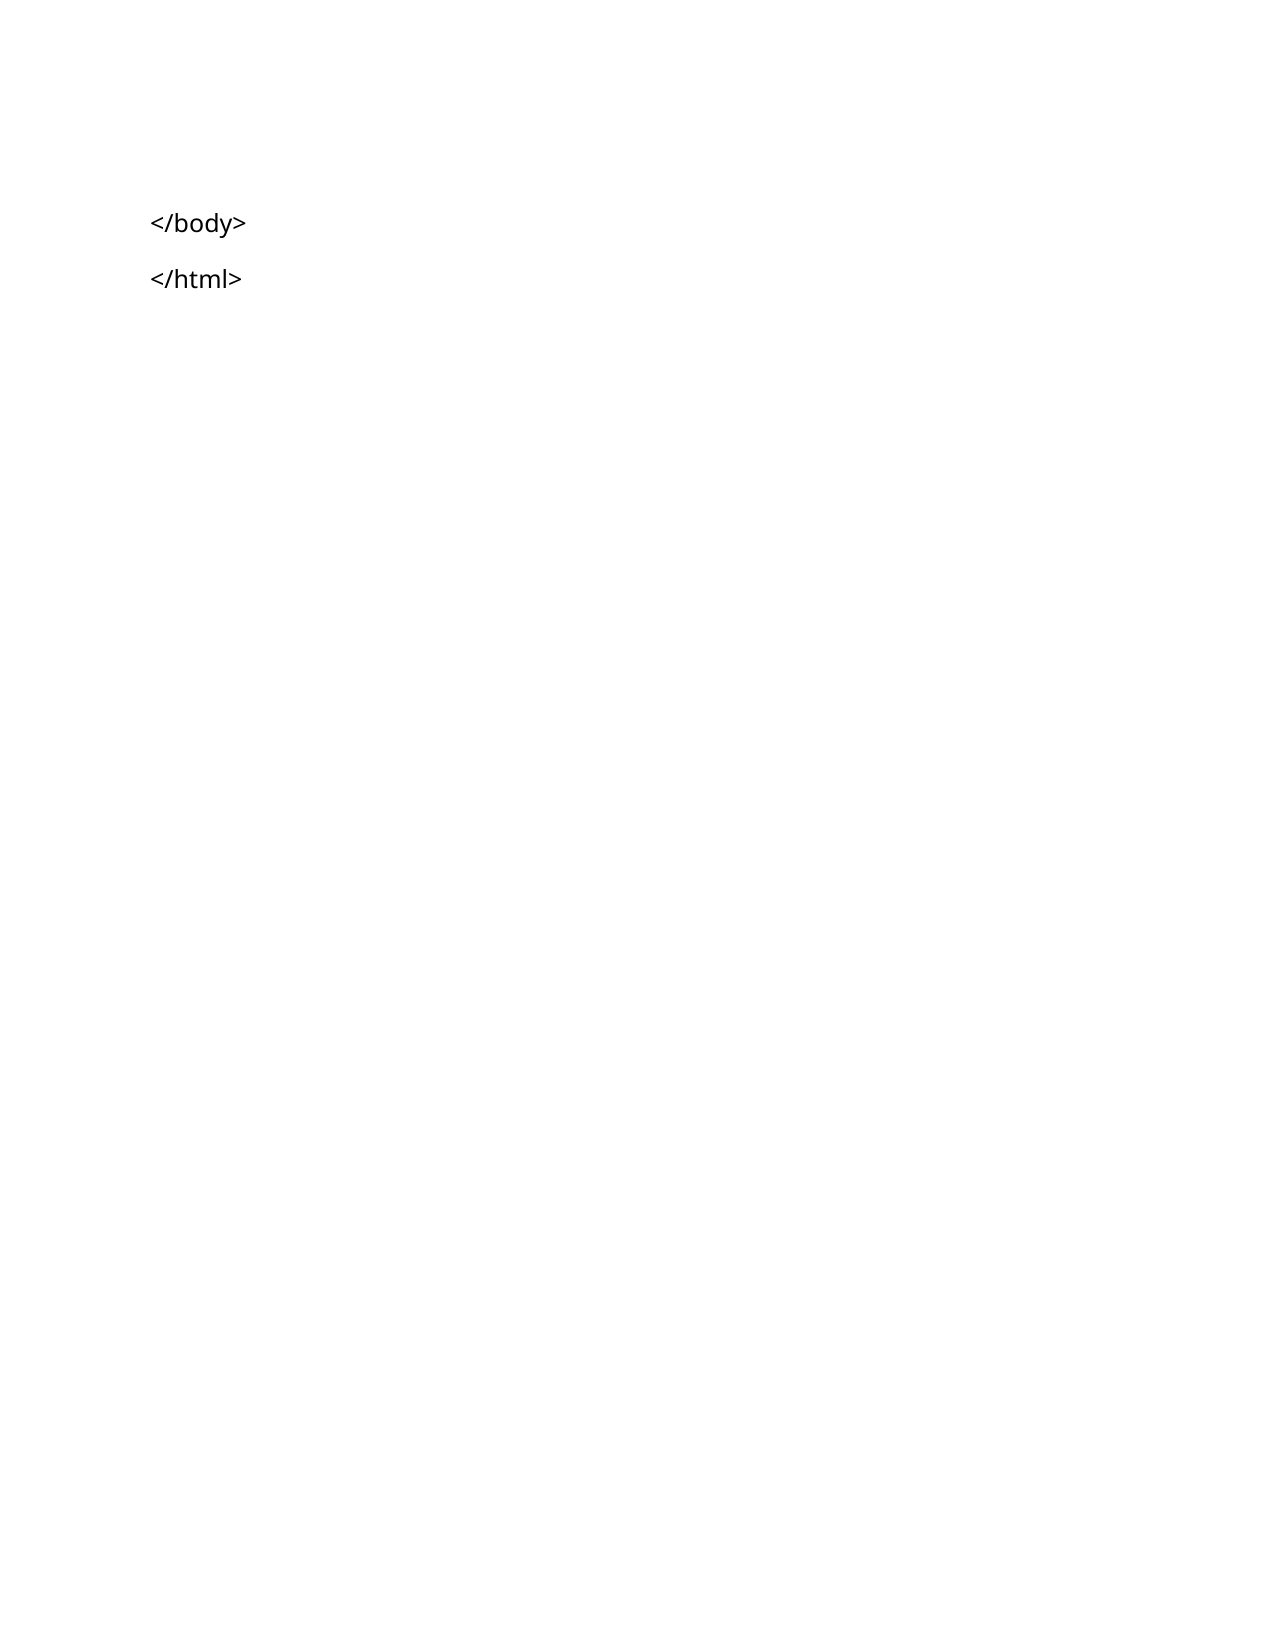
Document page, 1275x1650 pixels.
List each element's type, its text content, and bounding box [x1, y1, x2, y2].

text </html> [150, 262, 1125, 296]
text </body> [150, 206, 1125, 240]
